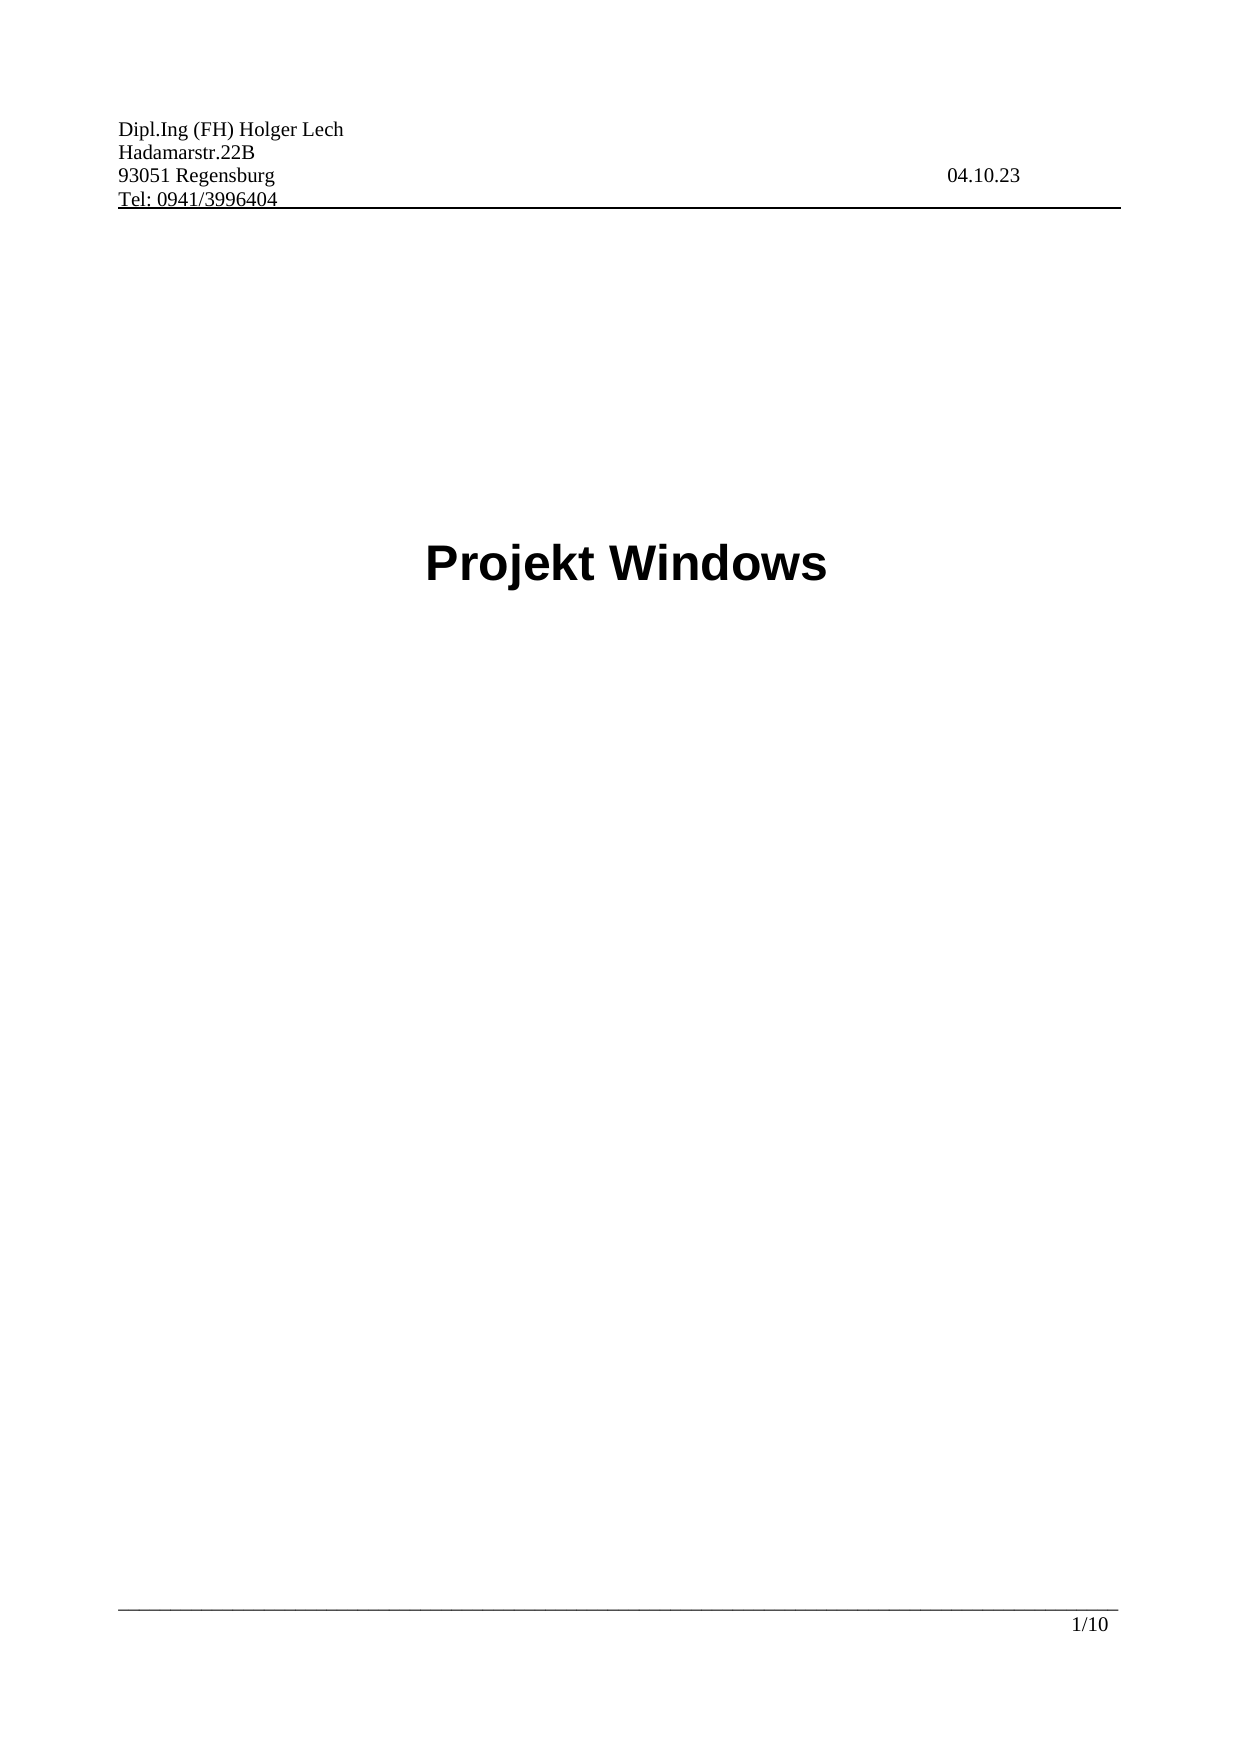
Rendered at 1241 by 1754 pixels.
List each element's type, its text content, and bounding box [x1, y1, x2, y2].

subtitle Projekt Windows [118, 535, 1122, 591]
